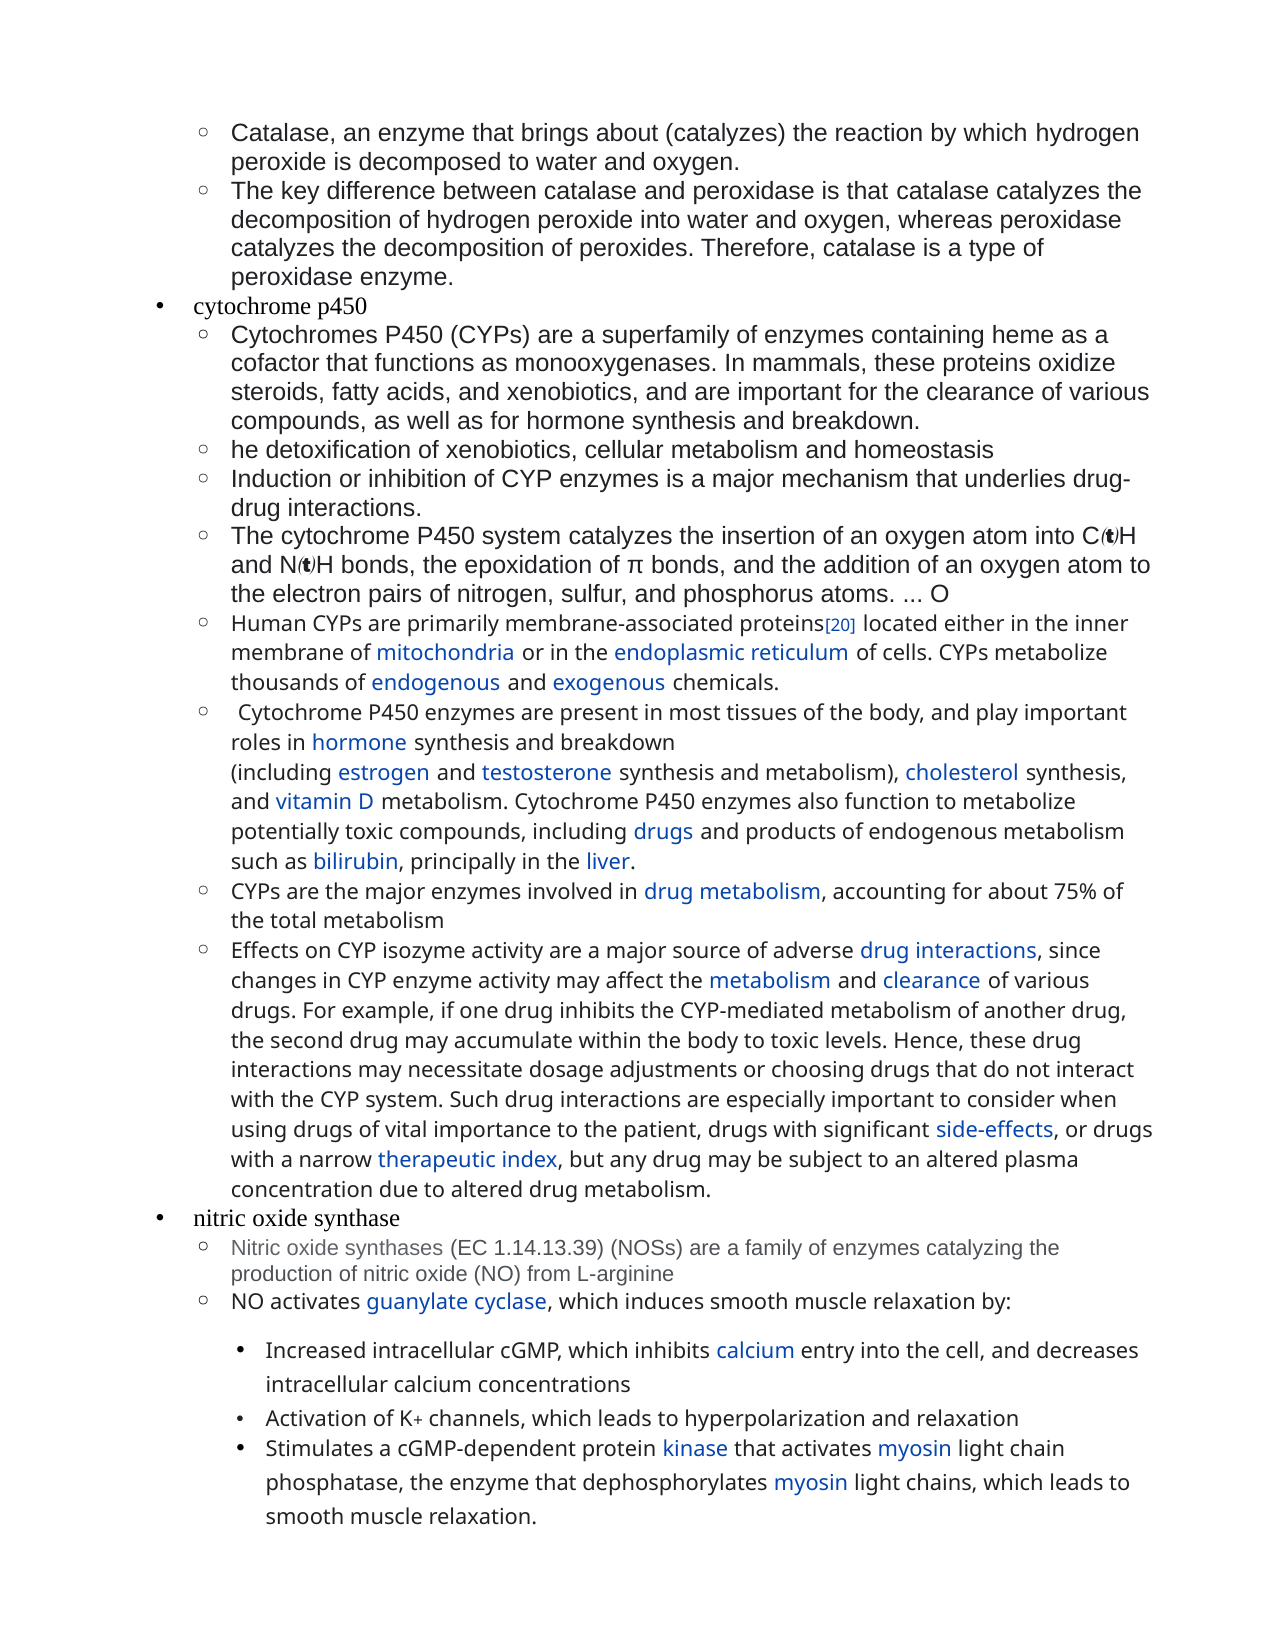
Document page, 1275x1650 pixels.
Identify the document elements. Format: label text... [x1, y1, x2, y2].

list The key difference between catalase and peroxidase is that catalase catalyzes the decomposition of hydrogen peroxide into water and oxygen, whereas peroxidase catalyzes the decomposition of peroxides. Therefore, catalase is a type of peroxidase enzyme. [193, 176, 1157, 291]
list Nitric oxide synthases (EC 1.14.13.39) (NOSs) are a family of enzymes catalyzing the production of nitric oxide (NO) from L-arginine [193, 1232, 1157, 1286]
list Increased intracellular cGMP, which inhibits calcium entry into the cell, and decreases intracellular calcium concentrations [236, 1335, 1157, 1399]
list CYPs are the major enzymes involved in drug metabolism, accounting for about 75% of the total metabolism [193, 876, 1157, 935]
list Stimulates a cGMP-dependent protein kinase that activates myosin light chain phosphatase, the enzyme that dephosphorylates myosin light chains, which leads to smooth muscle relaxation. [236, 1433, 1157, 1531]
list nitric oxide synthase [156, 1203, 1157, 1232]
list he detoxification of xenobiotics, cellular metabolism and homeostasis [193, 435, 1157, 464]
list Cytochrome P450 enzymes are present in most tissues of the body, and play important roles in hormone synthesis and breakdown (including estrogen and testosterone synthesis and metabolism), cholesterol synthesis, and vitamin D metabolism. Cytochrome P450 enzymes also function to metabolize potentially toxic compounds, including drugs and products of endogenous metabolism such as bilirubin, principally in the liver. [193, 697, 1157, 876]
list Human CYPs are primarily membrane-associated proteins[20] located either in the inner membrane of mitochondria or in the endoplasmic reticulum of cells. CYPs metabolize thousands of endogenous and exogenous chemicals. [193, 608, 1157, 697]
list NO activates guanylate cyclase, which induces smooth muscle relaxation by: [193, 1286, 1157, 1316]
list Catalase, an enzyme that brings about (catalyzes) the reaction by which hydrogen peroxide is decomposed to water and oxygen. [193, 118, 1157, 176]
list Activation of K+ channels, which leads to hyperpolarization and relaxation [236, 1403, 1157, 1433]
list Induction or inhibition of CYP enzymes is a major mechanism that underlies drug-drug interactions. [193, 464, 1157, 521]
list cytochrome p450 [156, 291, 1157, 319]
list Effects on CYP isozyme activity are a major source of adverse drug interactions, since changes in CYP enzyme activity may affect the metabolism and clearance of various drugs. For example, if one drug inhibits the CYP-mediated metabolism of another drug, the second drug may accumulate within the body to toxic levels. Hence, these drug interactions may necessitate dosage adjustments or choosing drugs that do not interact with the CYP system. Such drug interactions are especially important to consider when using drugs of vital importance to the patient, drugs with significant side-effects, or drugs with a narrow therapeutic index, but any drug may be subject to an altered plasma concentration due to altered drug metabolism. [193, 935, 1157, 1203]
list The cytochrome P450 system catalyzes the insertion of an oxygen atom into CH and NH bonds, the epoxidation of π bonds, and the addition of an oxygen atom to the electron pairs of nitrogen, sulfur, and phosphorus atoms. ... O [193, 521, 1157, 608]
list Cytochromes P450 (CYPs) are a superfamily of enzymes containing heme as a cofactor that functions as monooxygenases. In mammals, these proteins oxidize steroids, fatty acids, and xenobiotics, and are important for the clearance of various compounds, as well as for hormone synthesis and breakdown. [193, 319, 1157, 435]
